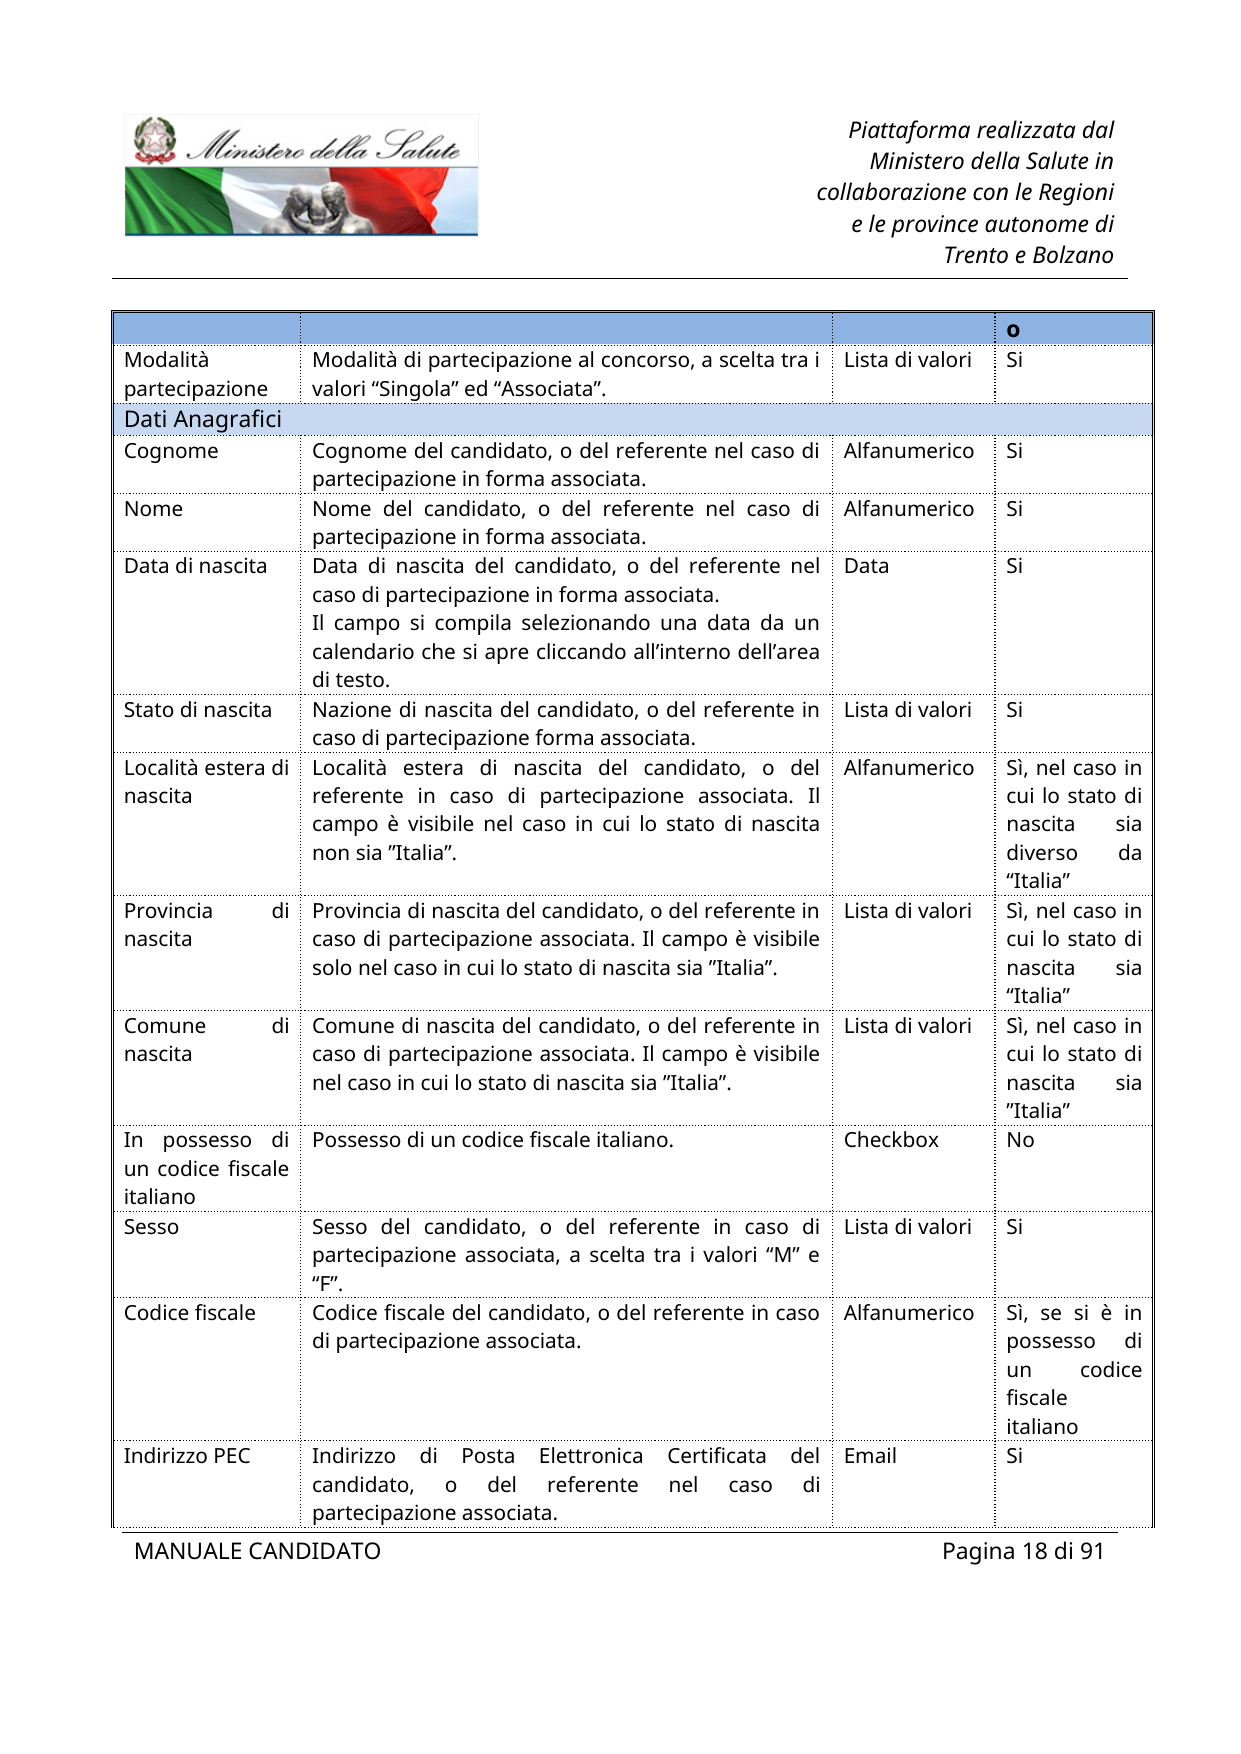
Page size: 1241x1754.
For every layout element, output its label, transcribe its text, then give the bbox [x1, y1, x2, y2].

table_cell Località estera di nascita del candidato, o del referente in caso di partecipazione associata. Il campo è visibile nel caso in cui lo stato di nascita non sia ”Italia”. [301, 752, 832, 895]
table_cell Alfanumerico [832, 493, 995, 551]
table_cell Data [832, 551, 995, 694]
table_cell In possesso di un codice fiscale italiano [114, 1125, 301, 1211]
table_cell Sì, nel caso in cui lo stato di nascita sia “Italia” [995, 895, 1152, 1010]
table_cell Si [995, 345, 1152, 402]
table_cell Alfanumerico [832, 1297, 995, 1440]
table_cell Email [832, 1440, 995, 1527]
table_cell Provincia di nascita [114, 895, 301, 1010]
table_header [114, 313, 301, 344]
table_cell Nome [114, 493, 301, 551]
table_cell Alfanumerico [832, 435, 995, 493]
table_cell Dati Anagrafici [114, 403, 1152, 435]
table_cell Sì, nel caso in cui lo stato di nascita sia ”Italia” [995, 1010, 1152, 1124]
table_cell Si [995, 1211, 1152, 1297]
table_cell Si [995, 694, 1152, 752]
table_cell Stato di nascita [114, 694, 301, 752]
table_cell Indirizzo di Posta Elettronica Certificata del candidato, o del referente nel caso di partecipazione associata. [301, 1440, 832, 1527]
table_cell Indirizzo PEC [114, 1440, 301, 1527]
table_cell Lista di valori [832, 1010, 995, 1124]
table_cell Lista di valori [832, 345, 995, 402]
table_cell Sesso del candidato, o del referente in caso di partecipazione associata, a scelta tra i valori “M” e “F”. [301, 1211, 832, 1297]
table_cell Cognome [114, 435, 301, 493]
table_cell Modalità di partecipazione al concorso, a scelta tra i valori “Singola” ed “Associata”. [301, 345, 832, 402]
table_header o [995, 313, 1152, 344]
table_cell Lista di valori [832, 1211, 995, 1297]
table_cell Lista di valori [832, 694, 995, 752]
table_cell Comune di nascita [114, 1010, 301, 1124]
table_cell Si [995, 493, 1152, 551]
table_cell Si [995, 1440, 1152, 1527]
table_cell Cognome del candidato, o del referente nel caso di partecipazione in forma associata. [301, 435, 832, 493]
table_cell Sì, nel caso in cui lo stato di nascita sia diverso da “Italia” [995, 752, 1152, 895]
table_cell Sì, se si è in possesso di un codice fiscale italiano [995, 1297, 1152, 1440]
table_header [832, 313, 995, 344]
table_cell Data di nascita [114, 551, 301, 694]
table_cell Lista di valori [832, 895, 995, 1010]
table_cell Sesso [114, 1211, 301, 1297]
table_cell Nazione di nascita del candidato, o del referente in caso di partecipazione forma associata. [301, 694, 832, 752]
table_cell Provincia di nascita del candidato, o del referente in caso di partecipazione associata. Il campo è visibile solo nel caso in cui lo stato di nascita sia ”Italia”. [301, 895, 832, 1010]
table_cell Possesso di un codice fiscale italiano. [301, 1125, 832, 1211]
table_cell Nome del candidato, o del referente nel caso di partecipazione in forma associata. [301, 493, 832, 551]
table_cell Comune di nascita del candidato, o del referente in caso di partecipazione associata. Il campo è visibile nel caso in cui lo stato di nascita sia ”Italia”. [301, 1010, 832, 1124]
table_header [301, 313, 832, 344]
table_cell Modalità partecipazione [114, 345, 301, 402]
table_cell Si [995, 551, 1152, 694]
table_cell Checkbox [832, 1125, 995, 1211]
table_cell Località estera di nascita [114, 752, 301, 895]
table_cell Data di nascita del candidato, o del referente nel caso di partecipazione in forma associata. Il campo si compila selezionando una data da un calendario che si apre cliccando all’interno dell’area di testo. [301, 551, 832, 694]
table_cell Si [995, 435, 1152, 493]
table_cell Alfanumerico [832, 752, 995, 895]
table_cell Codice fiscale [114, 1297, 301, 1440]
table_cell Codice fiscale del candidato, o del referente in caso di partecipazione associata. [301, 1297, 832, 1440]
table_cell No [995, 1125, 1152, 1211]
